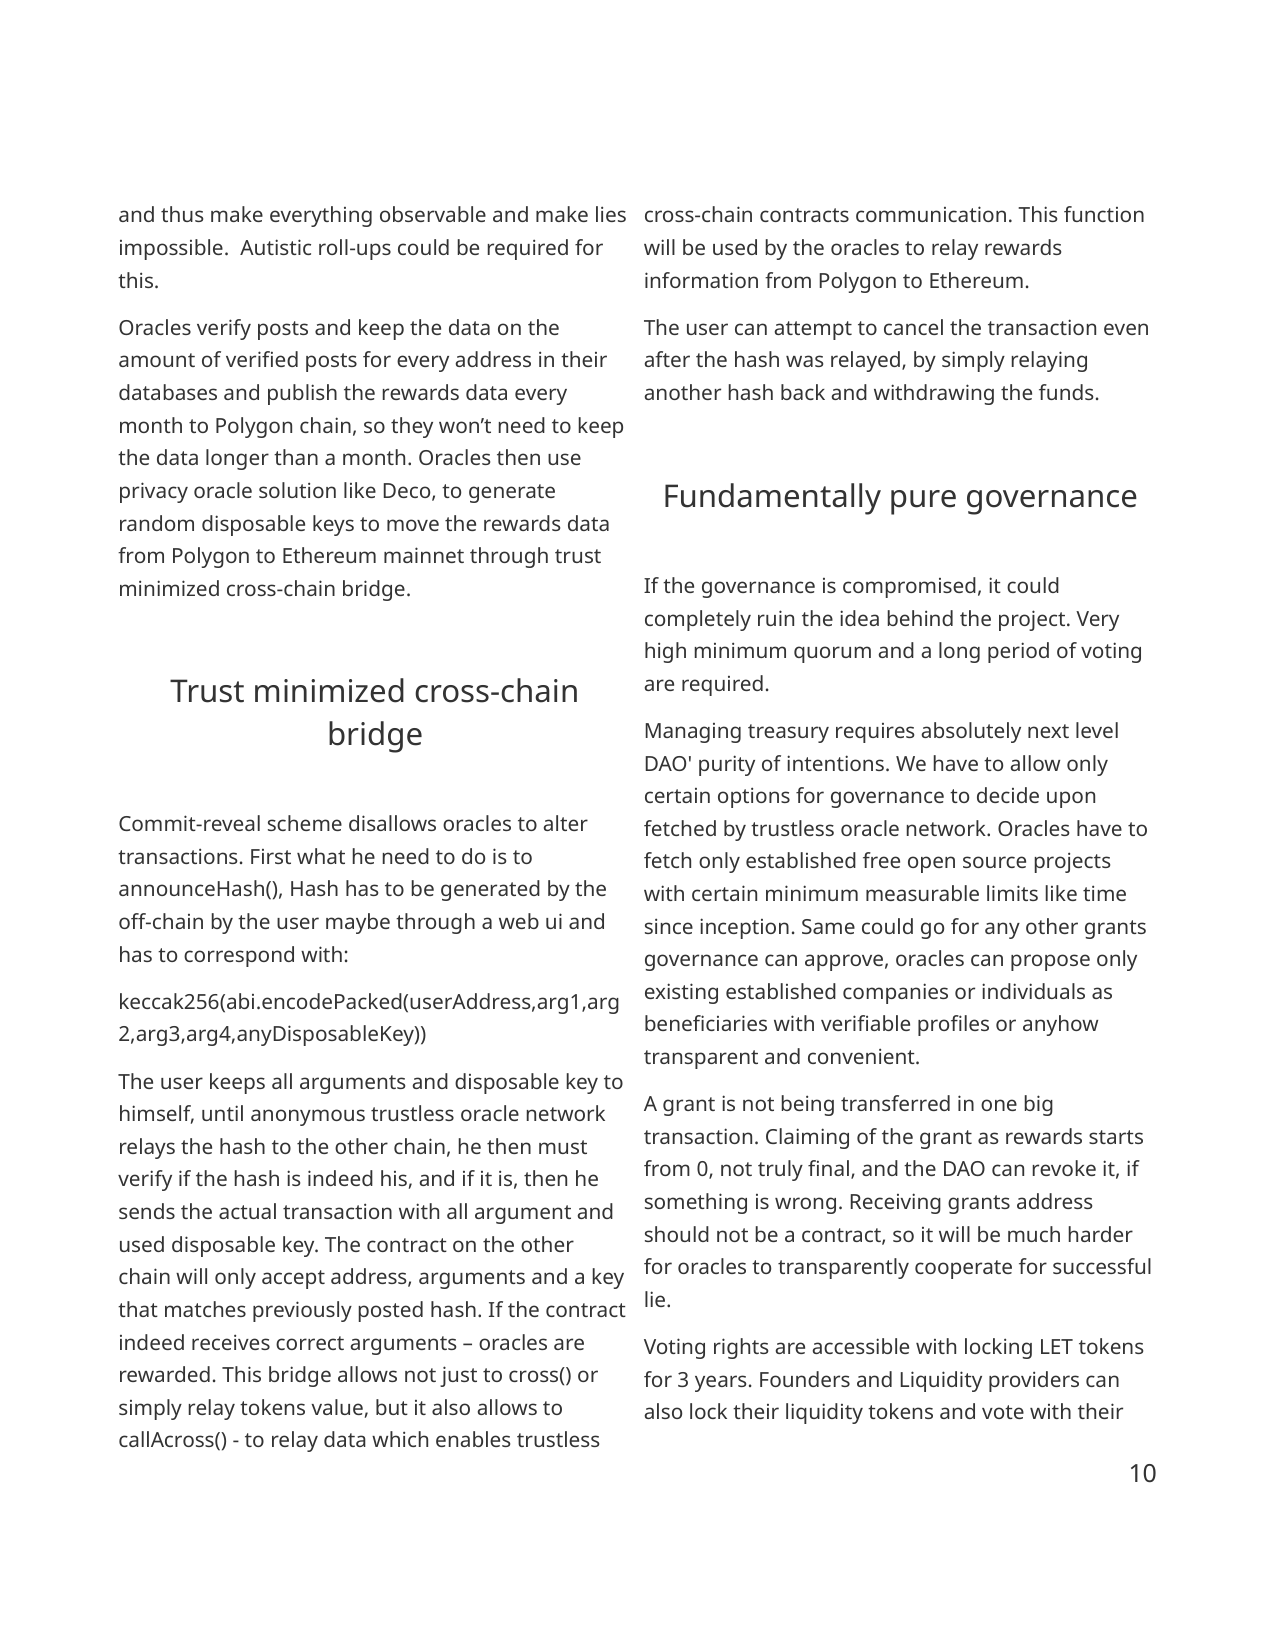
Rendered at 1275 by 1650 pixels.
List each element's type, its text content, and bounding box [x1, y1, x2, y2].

text A grant is not being transferred in one big transaction. Claiming of the grant as rewards starts from 0, not truly final, and the DAO can revoke it, if something is wrong. Receiving grants address should not be a contract, so it will be much harder for oracles to transparently cooperate for successful lie. [643, 1089, 1157, 1313]
text Managing treasury requires absolutely next level DAO' purity of intentions. We have to allow only certain options for governance to decide upon fetched by trustless oracle network. Oracles have to fetch only established free open source projects with certain minimum measurable limits like time since inception. Same could go for any other grants governance can approve, oracles can propose only existing established companies or individuals as beneficiaries with verifiable profiles or anyhow transparent and convenient. [643, 716, 1157, 1071]
text Commit-reveal scheme disallows oracles to alter transactions. First what he need to do is to announceHash(), Hash has to be generated by the off-chain by the user maybe through a web ui and has to correspond with: [118, 809, 632, 968]
text Voting rights are accessible with locking LET tokens for 3 years. Founders and Liquidity providers can also lock their liquidity tokens and vote with their [643, 1332, 1157, 1426]
text The user keeps all arguments and disposable key to himself, until anonymous trustless oracle network relays the hash to the other chain, he then must verify if the hash is indeed his, and if it is, then he sends the actual transaction with all argument and used disposable key. The contract on the other chain will only accept address, arguments and a key that matches previously posted hash. If the contract indeed receives correct arguments – oracles are rewarded. This bridge allows not just to cross() or simply relay tokens value, but it also allows to callAcross() - to relay data which enables trustless [118, 1067, 632, 1454]
text If the governance is compromised, it could completely ruin the idea behind the project. Very high minimum quorum and a long period of voting are required. [643, 571, 1157, 697]
text and thus make everything observable and make lies impossible. Autistic roll-ups could be required for this. [118, 201, 632, 294]
subtitle Fundamentally pure governance [643, 474, 1157, 516]
text cross-chain contracts communication. This function will be used by the oracles to relay rewards information from Polygon to Ethereum. [643, 201, 1157, 294]
text The user can attempt to cancel the transaction even after the hash was relayed, by simply relaying another hash back and withdrawing the funds. [643, 313, 1157, 407]
subtitle Trust minimized cross-chain bridge [118, 669, 632, 755]
text keccak256(abi.encodePacked(userAddress,arg1,arg2,arg3,arg4,anyDisposableKey)) [118, 987, 632, 1048]
text Oracles verify posts and keep the data on the amount of verified posts for every address in their databases and publish the rewards data every month to Polygon chain, so they won’t need to keep the data longer than a month. Oracles then use privacy oracle solution like Deco, to generate random disposable keys to move the rewards data from Polygon to Ethereum mainnet through trust minimized cross-chain bridge. [118, 313, 632, 602]
